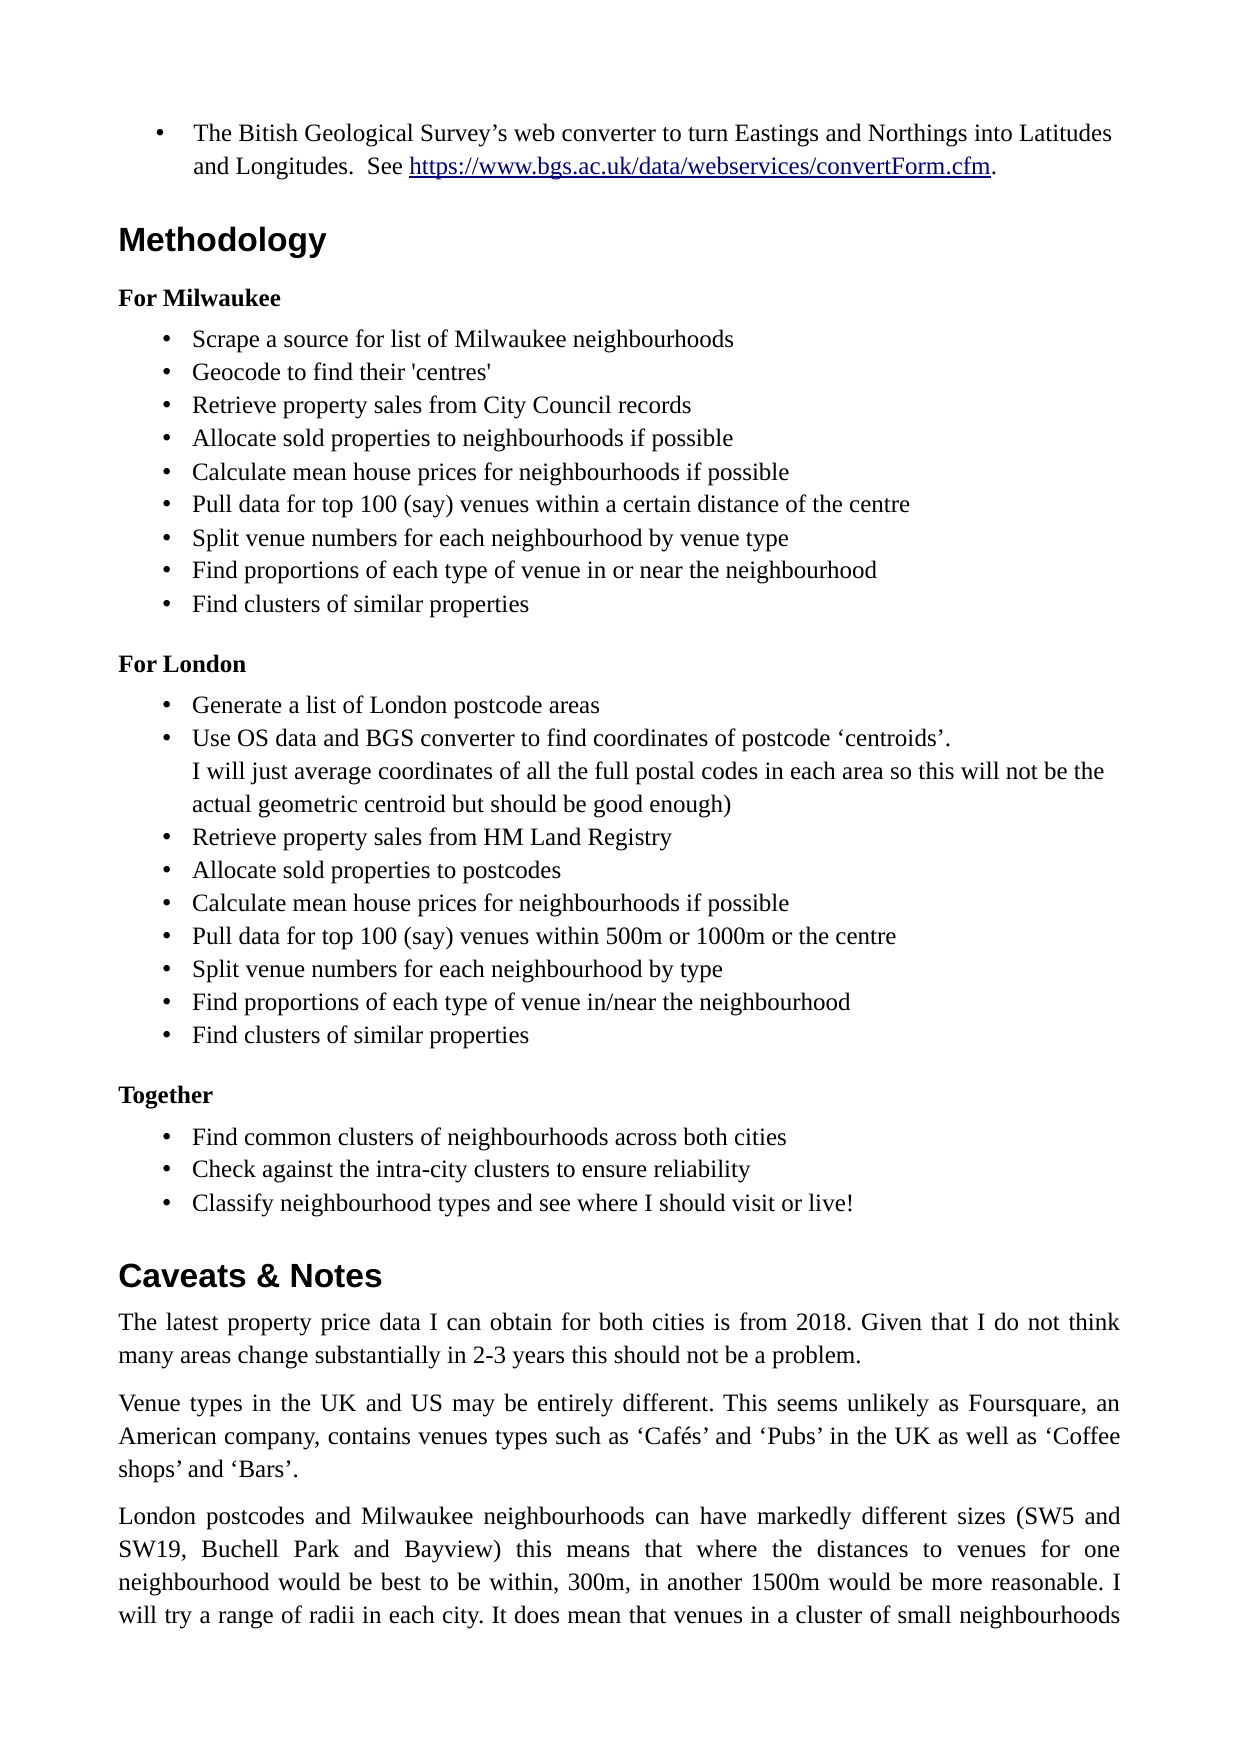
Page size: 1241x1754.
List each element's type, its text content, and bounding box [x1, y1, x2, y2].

list Geocode to find their 'centres' [162, 357, 1122, 386]
list Retrieve property sales from HM Land Registry [162, 822, 1122, 851]
subtitle Caveats & Notes [118, 1256, 1122, 1295]
list Find proportions of each type of venue in/near the neighbourhood [162, 987, 1122, 1016]
list Split venue numbers for each neighbourhood by type [162, 954, 1122, 983]
subtitle Together [118, 1080, 1122, 1109]
text London postcodes and Milwaukee neighbourhoods can have markedly different sizes (SW5 and SW19, Buchell Park and Bayview) this means that where the distances to venues for one neighbourhood would be best to be within, 300m, in another 1500m would be more reasonable. I will try a range of radii in each city. It does mean that venues in a cluster of small neighbourhoods [118, 1501, 1122, 1629]
text Venue types in the UK and US may be entirely different. This seems unlikely as Foursquare, an American company, contains venues types such as ‘Cafés’ and ‘Pubs’ in the UK as well as ‘Coffee shops’ and ‘Bars’. [118, 1388, 1122, 1483]
list Scrape a source for list of Milwaukee neighbourhoods [162, 324, 1122, 353]
list I will just average coordinates of all the full postal codes in each area so this will not be the actual geometric centroid but should be good enough) [162, 756, 1122, 818]
subtitle For London [118, 649, 1122, 677]
list Pull data for top 100 (say) venues within 500m or 1000m or the centre [162, 921, 1122, 950]
list Check against the intra-city clusters to ensure reliability [162, 1154, 1122, 1183]
list Allocate sold properties to neighbourhoods if possible [162, 423, 1122, 452]
list Find common clusters of neighbourhoods across both cities [162, 1122, 1122, 1150]
list Pull data for top 100 (say) venues within a certain distance of the centre [162, 489, 1122, 518]
list Classify neighbourhood types and see where I should visit or live! [162, 1188, 1122, 1216]
list Calculate mean house prices for neighbourhoods if possible [162, 888, 1122, 917]
list Find clusters of similar properties [162, 1020, 1122, 1049]
list Find proportions of each type of venue in or near the neighbourhood [162, 556, 1122, 584]
subtitle Methodology [118, 219, 1122, 258]
list Calculate mean house prices for neighbourhoods if possible [162, 457, 1122, 485]
text The latest property price data I can obtain for both cities is from 2018. Given that I do not think many areas change substantially in 2-3 years this should not be a problem. [118, 1307, 1122, 1369]
list Retrieve property sales from City Council records [162, 391, 1122, 419]
list Allocate sold properties to postcodes [162, 855, 1122, 884]
list Generate a list of London postcode areas [162, 690, 1122, 719]
list Split venue numbers for each neighbourhood by venue type [162, 523, 1122, 551]
subtitle For Milwaukee [118, 283, 1122, 312]
list The Bitish Geological Survey’s web converter to turn Eastings and Northings into Latitudes and Longitudes. See https://www.bgs.ac.uk/data/webservices/convertForm.cfm. [156, 118, 1122, 180]
list Use OS data and BGS converter to find coordinates of postcode ‘centroids’. [162, 723, 1122, 752]
list Find clusters of similar properties [162, 589, 1122, 617]
